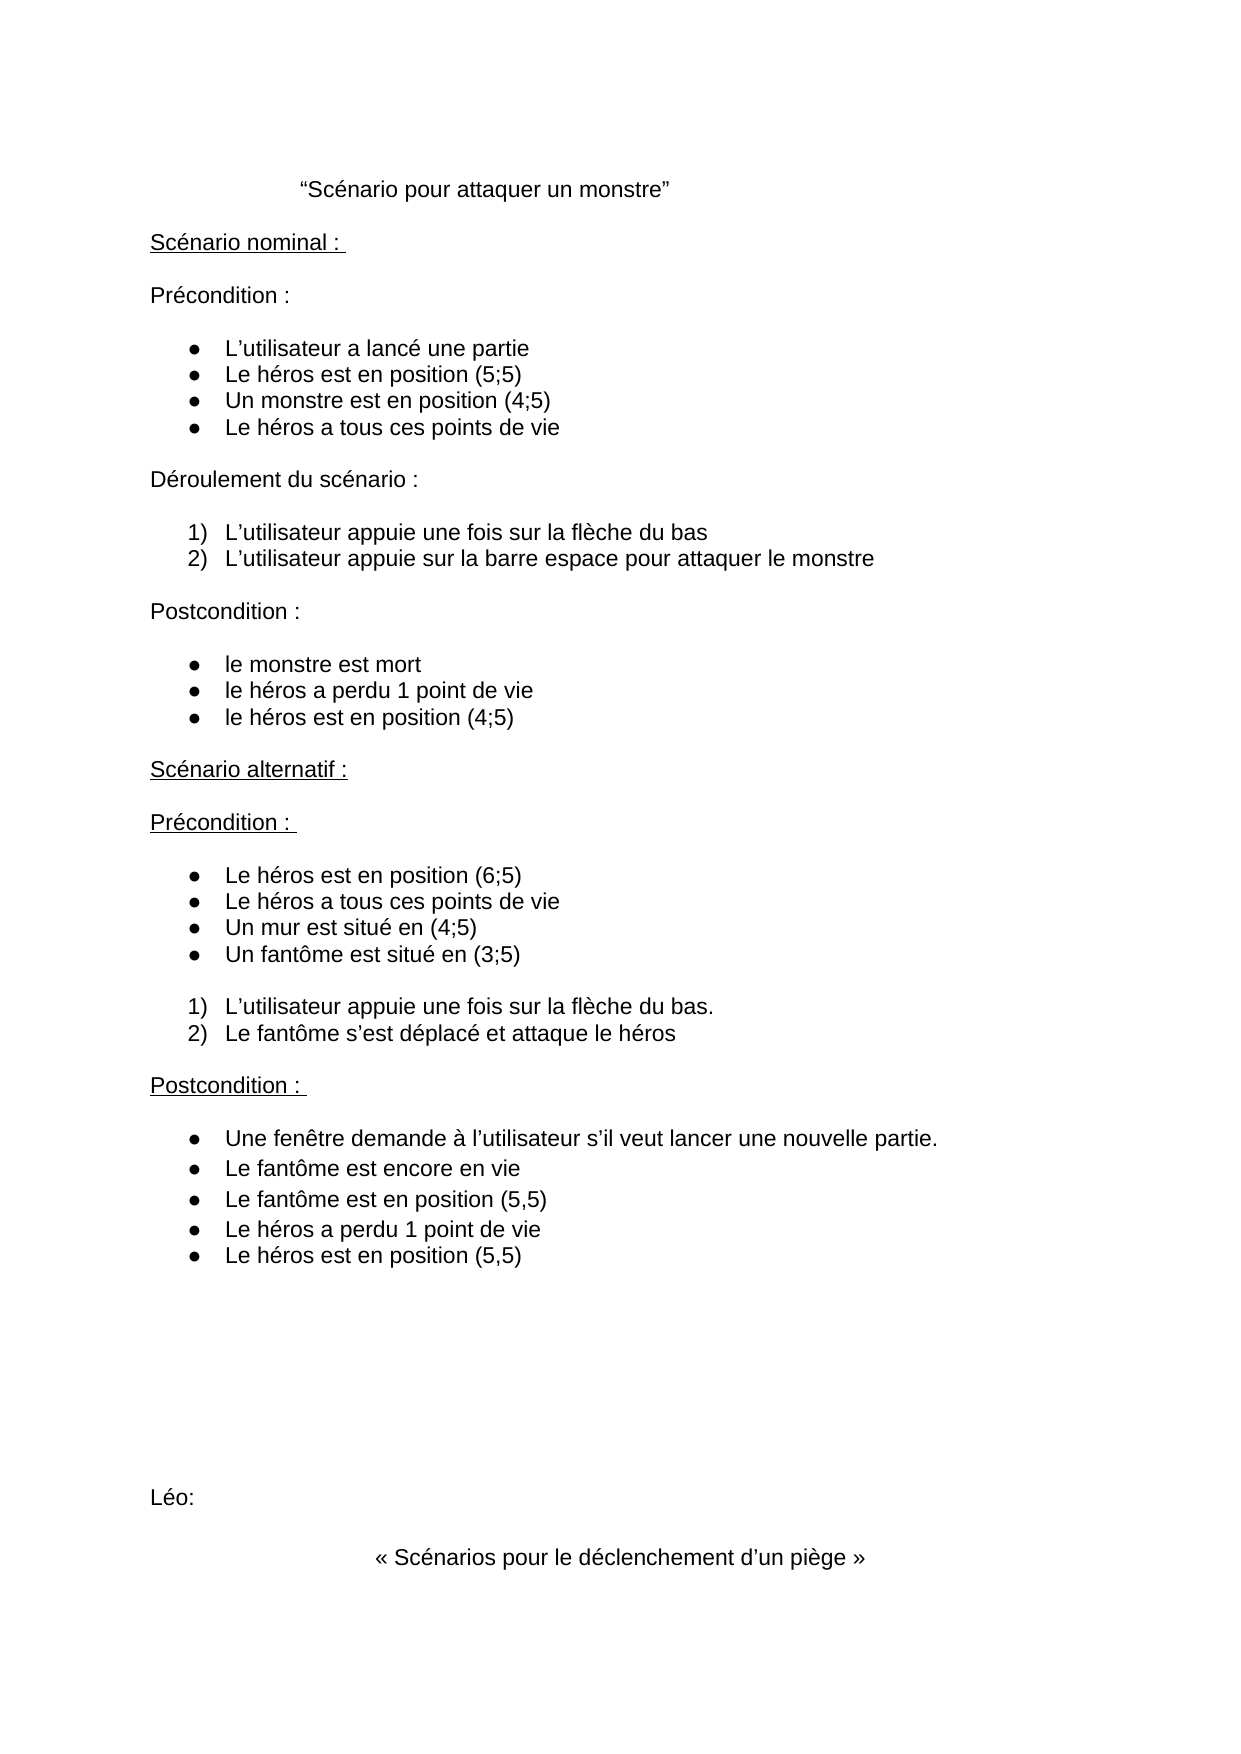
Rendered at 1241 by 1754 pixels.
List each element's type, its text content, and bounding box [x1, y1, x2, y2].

list Le héros a tous ces points de vie [187, 413, 1090, 440]
list le héros est en position (4;5) [187, 703, 1090, 730]
list Le fantôme s’est déplacé et attaque le héros [187, 1020, 1090, 1046]
list L’utilisateur appuie une fois sur la flèche du bas [187, 519, 1090, 545]
text Scénario alternatif : [150, 756, 1090, 782]
list Le héros est en position (5;5) [187, 361, 1090, 387]
list Un monstre est en position (4;5) [187, 387, 1090, 413]
text Léo: [150, 1484, 1090, 1510]
list Le héros est en position (6;5) [187, 862, 1090, 888]
text Postcondition : [150, 1072, 1090, 1099]
list L’utilisateur appuie une fois sur la flèche du bas. [187, 993, 1090, 1020]
list Le fantôme est encore en vie [187, 1155, 1090, 1182]
list L’utilisateur appuie sur la barre espace pour attaquer le monstre [187, 545, 1090, 572]
text Précondition : [150, 809, 1090, 835]
list le monstre est mort [187, 651, 1090, 677]
list Le héros a perdu 1 point de vie [187, 1216, 1090, 1242]
list Une fenêtre demande à l’utilisateur s’il veut lancer une nouvelle partie. [187, 1125, 1090, 1151]
list Un fantôme est situé en (3;5) [187, 941, 1090, 967]
list Le héros a tous ces points de vie [187, 888, 1090, 914]
list Un mur est situé en (4;5) [187, 914, 1090, 941]
text Déroulement du scénario : [150, 466, 1090, 493]
list Le fantôme est en position (5,5) [187, 1186, 1090, 1212]
text Postcondition : [150, 598, 1090, 624]
text Précondition : [150, 282, 1090, 308]
list L’utilisateur a lancé une partie [187, 334, 1090, 361]
text “Scénario pour attaquer un monstre” [150, 176, 1090, 203]
text « Scénarios pour le déclenchement d’un piège » [150, 1544, 1090, 1571]
text Scénario nominal : [150, 229, 1090, 255]
list le héros a perdu 1 point de vie [187, 677, 1090, 703]
list Le héros est en position (5,5) [187, 1242, 1090, 1268]
